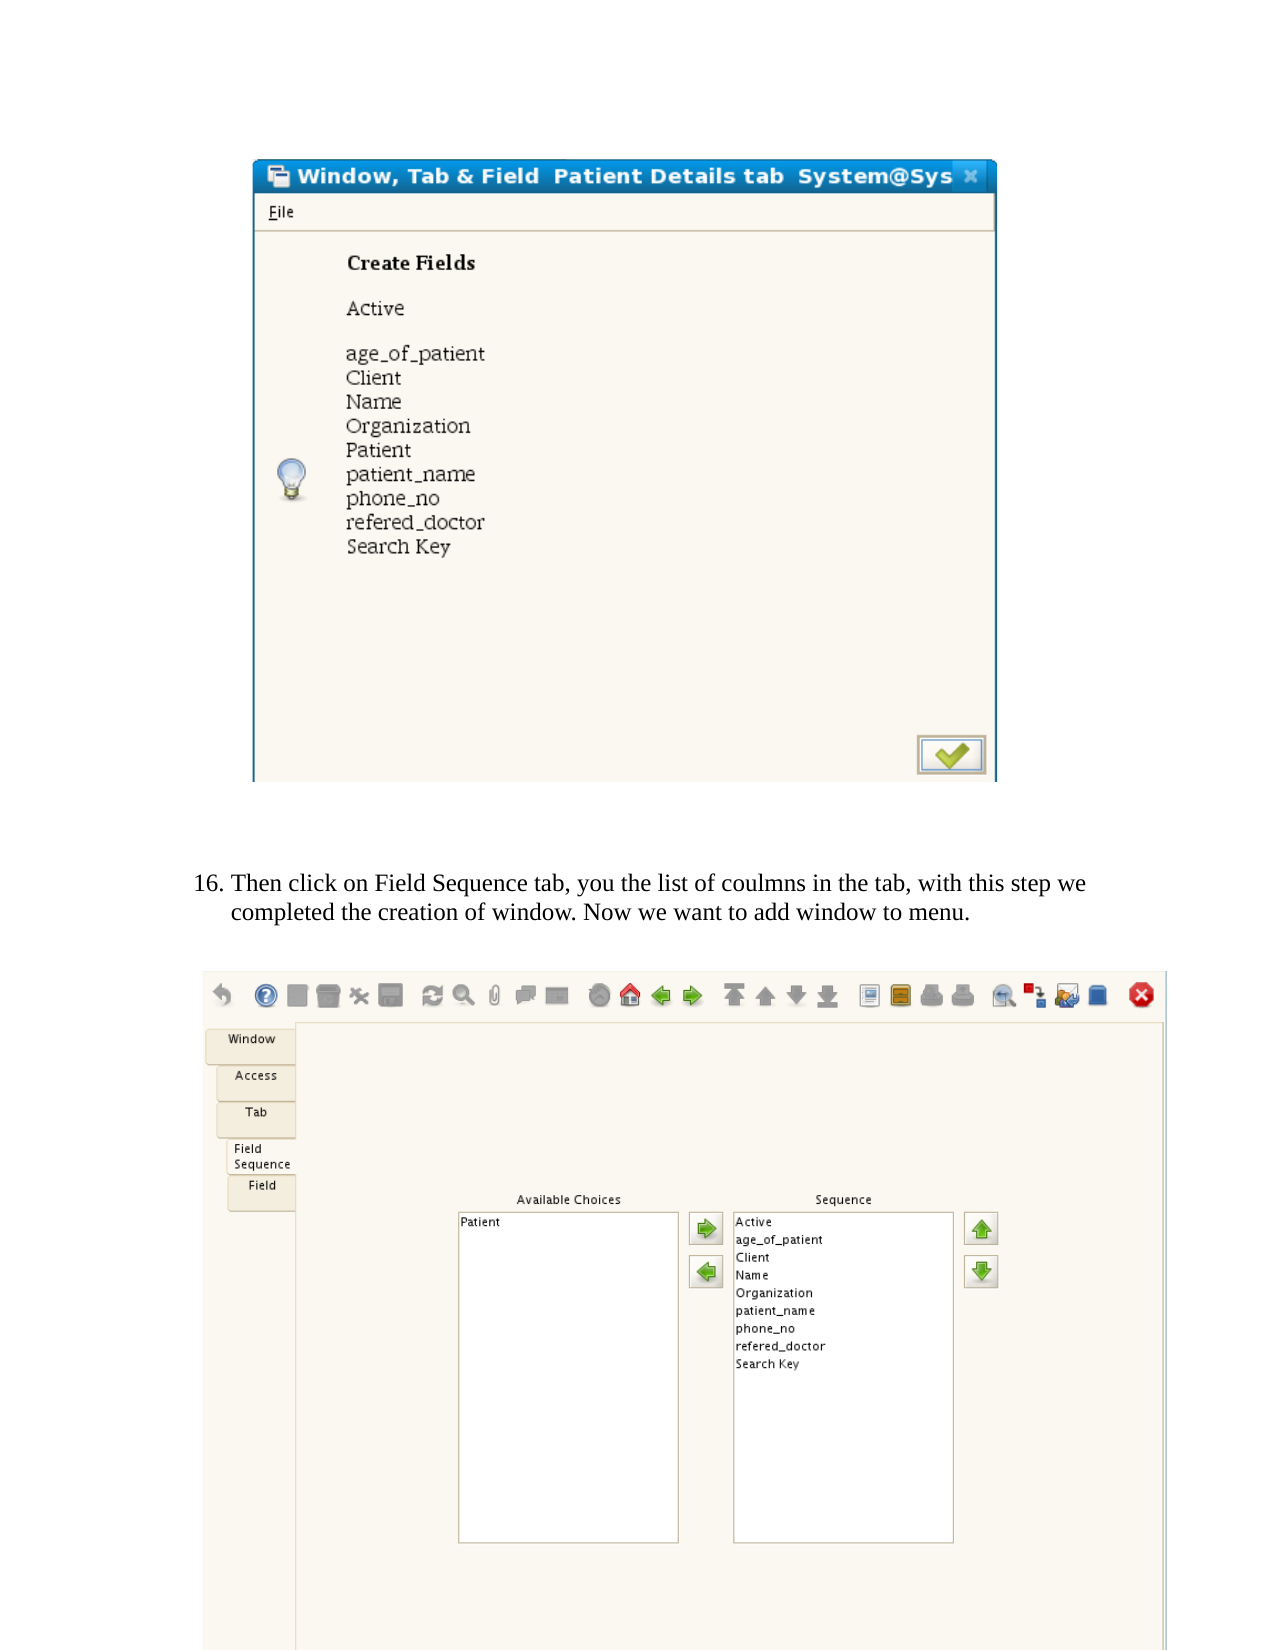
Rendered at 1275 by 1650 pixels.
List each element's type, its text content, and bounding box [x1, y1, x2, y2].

picture [953, 159, 987, 183]
picture [252, 165, 998, 782]
picture [202, 971, 1167, 1650]
list Then click on Field Sequence tab, you the list of coulmns in the tab, with this step we completed the creation of window. Now we want to add window to menu. [193, 868, 1157, 925]
